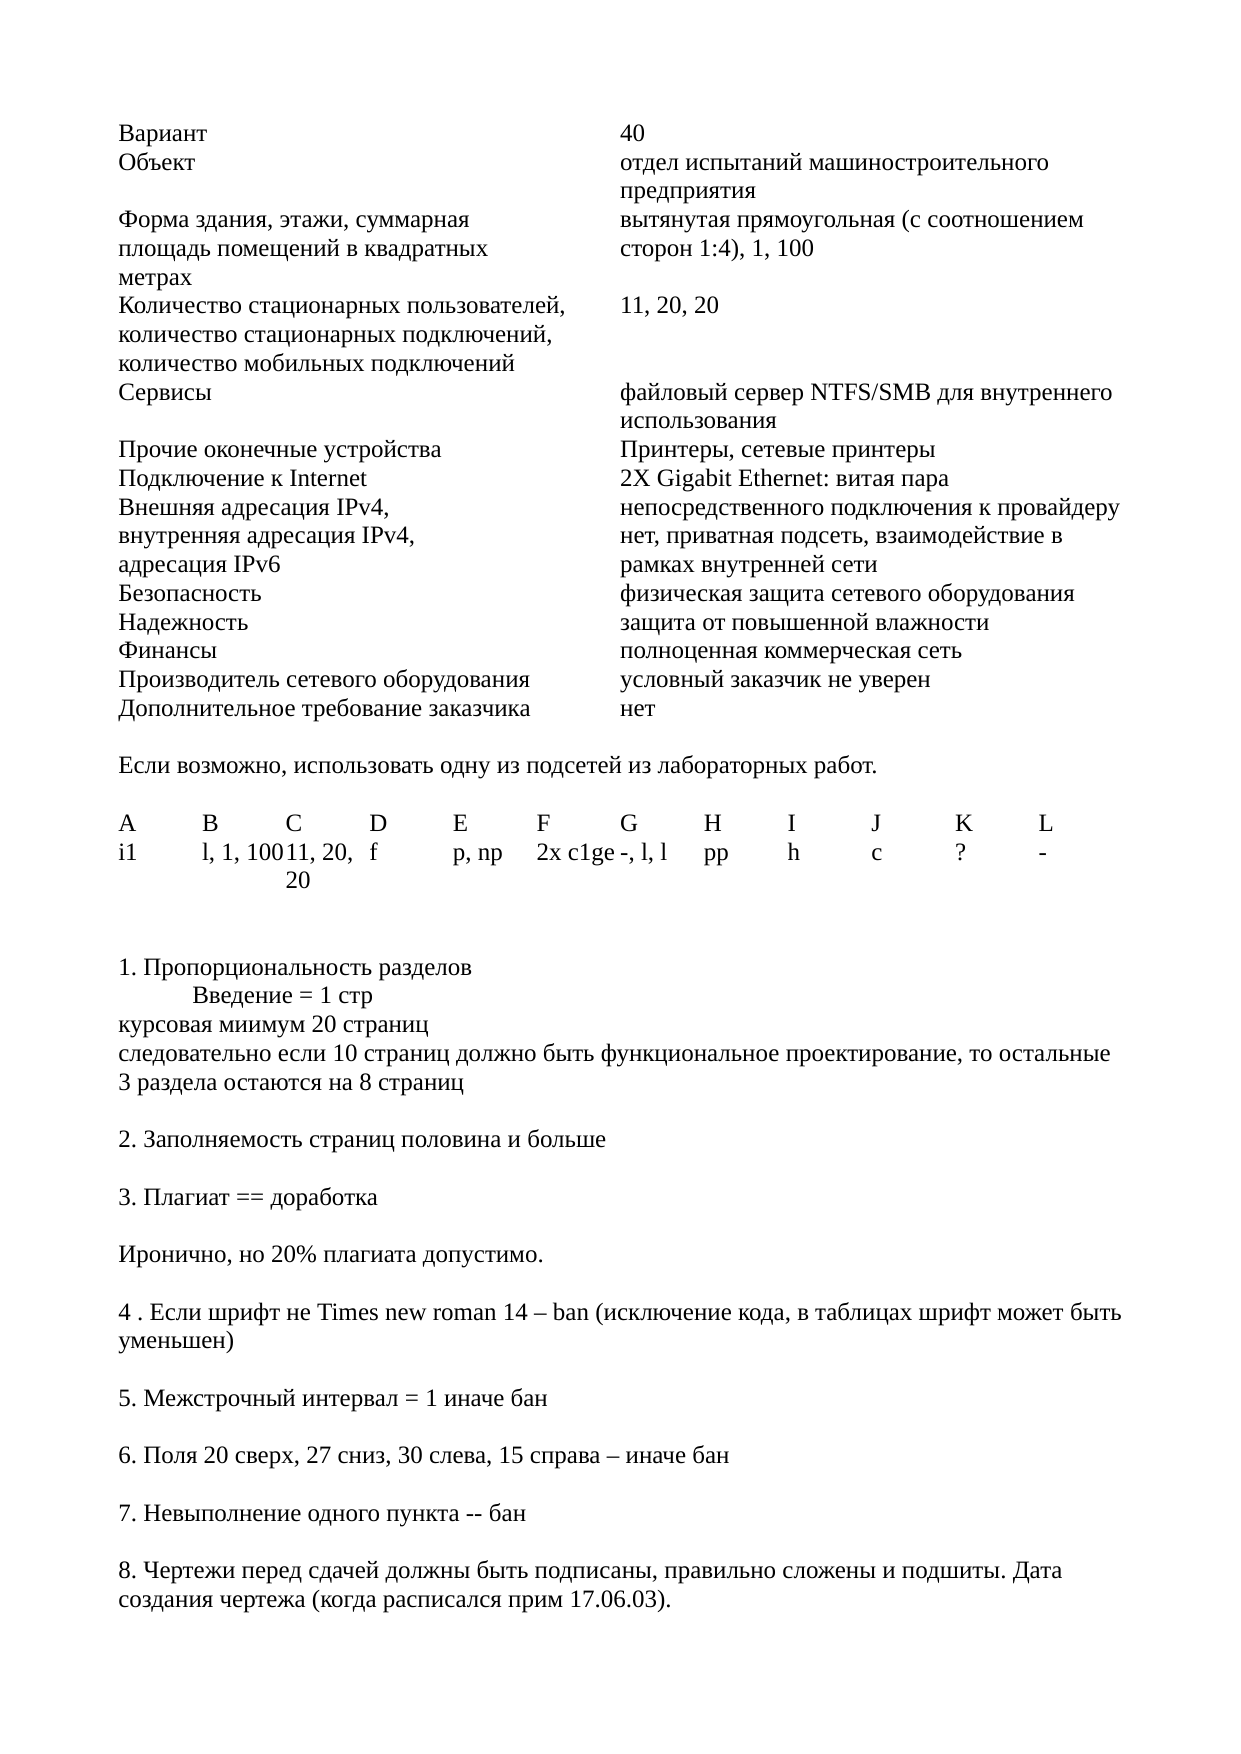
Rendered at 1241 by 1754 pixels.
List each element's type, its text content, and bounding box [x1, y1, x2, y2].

text Если возможно, использовать одну из подсетей из лабораторных работ. [118, 751, 1122, 779]
text Введение = 1 стр [118, 981, 1122, 1009]
table_cell 11, 20, 20 [285, 837, 369, 894]
table_header I [788, 808, 871, 837]
table_cell непосредственного подключения к провайдеру нет, приватная подсеть, взаимодействие в рамках внутренней сети [620, 492, 1122, 578]
table_cell f [369, 837, 453, 894]
text следовательно если 10 страниц должно быть функциональное проектирование, то остальные 3 раздела остаются на 8 страниц [118, 1038, 1122, 1096]
table_header L [1038, 808, 1122, 837]
text 3. Плагиат == доработка [118, 1182, 1122, 1211]
table_cell Объект [118, 147, 620, 204]
text 1. Пропорциональность разделов [118, 952, 1122, 981]
text 2. Заполняемость страниц половина и больше [118, 1124, 1122, 1153]
table_cell Дополнительное требование заказчика [118, 693, 620, 722]
table_cell условный заказчик не уверен [620, 664, 1122, 693]
table_cell Внешняя адресация IPv4, внутренняя адресация IPv4, адресация IPv6 [118, 492, 620, 578]
text 4 . Если шрифт не Times new roman 14 – ban (исключение кода, в таблицах шрифт может быть уменьшен) [118, 1297, 1122, 1354]
table_cell c [871, 837, 955, 894]
table_cell pp [704, 837, 787, 894]
table_cell Финансы [118, 636, 620, 664]
table_header E [453, 808, 536, 837]
table_cell Надежность [118, 607, 620, 636]
text Иронично, но 20% плагиата допустимо. [118, 1239, 1122, 1268]
table_cell 11, 20, 20 [620, 291, 1122, 377]
table_cell файловый сервер NTFS/SMB для внутреннего использования [620, 377, 1122, 434]
table_cell нет [620, 693, 1122, 722]
table_cell ? [955, 837, 1038, 894]
table_cell - [1038, 837, 1122, 894]
table_header K [955, 808, 1038, 837]
table_cell Сервисы [118, 377, 620, 434]
table_cell отдел испытаний машиностроительного предприятия [620, 147, 1122, 204]
table_cell Количество стационарных пользователей, количество стационарных подключений, количество мобильных подключений [118, 291, 620, 377]
table_cell Прочие оконечные устройства [118, 434, 620, 463]
table_header Вариант [118, 118, 620, 147]
table_header C [285, 808, 369, 837]
table_cell Форма здания, этажи, суммарная площадь помещений в квадратных метрах [118, 204, 620, 291]
text 7. Невыполнение одного пункта -- бан [118, 1498, 1122, 1527]
table_header H [704, 808, 787, 837]
text курсовая миимум 20 страниц [118, 1009, 1122, 1038]
table_header B [202, 808, 285, 837]
table_header 40 [620, 118, 1122, 147]
table_cell полноценная коммерческая сеть [620, 636, 1122, 664]
table_header G [620, 808, 704, 837]
table_cell Принтеры, сетевые принтеры [620, 434, 1122, 463]
table_cell -, l, l [620, 837, 704, 894]
table_cell физическая защита сетевого оборудования [620, 578, 1122, 607]
table_header J [871, 808, 955, 837]
table_header D [369, 808, 453, 837]
table_cell вытянутая прямоугольная (с соотношением сторон 1:4), 1, 100 [620, 204, 1122, 291]
table_cell i1 [118, 837, 202, 894]
table_cell 2x c1ge [536, 837, 620, 894]
table_header F [536, 808, 620, 837]
table_cell защита от повышенной влажности [620, 607, 1122, 636]
table_cell h [788, 837, 871, 894]
table_header A [118, 808, 202, 837]
table_cell Безопасность [118, 578, 620, 607]
table_cell p, np [453, 837, 536, 894]
table_cell Производитель сетевого оборудования [118, 664, 620, 693]
table_cell l, 1, 100 [202, 837, 285, 894]
table_cell Подключение к Internet [118, 463, 620, 492]
table_cell 2X Gigabit Ethernet: витая пара [620, 463, 1122, 492]
text 5. Межстрочный интервал = 1 иначе бан 6. Поля 20 сверх, 27 сниз, 30 слева, 15 справа – иначе бан [118, 1383, 1122, 1469]
text 8. Чертежи перед сдачей должны быть подписаны, правильно сложены и подшиты. Дата создания чертежа (когда расписался прим 17.06.03). [118, 1556, 1122, 1613]
